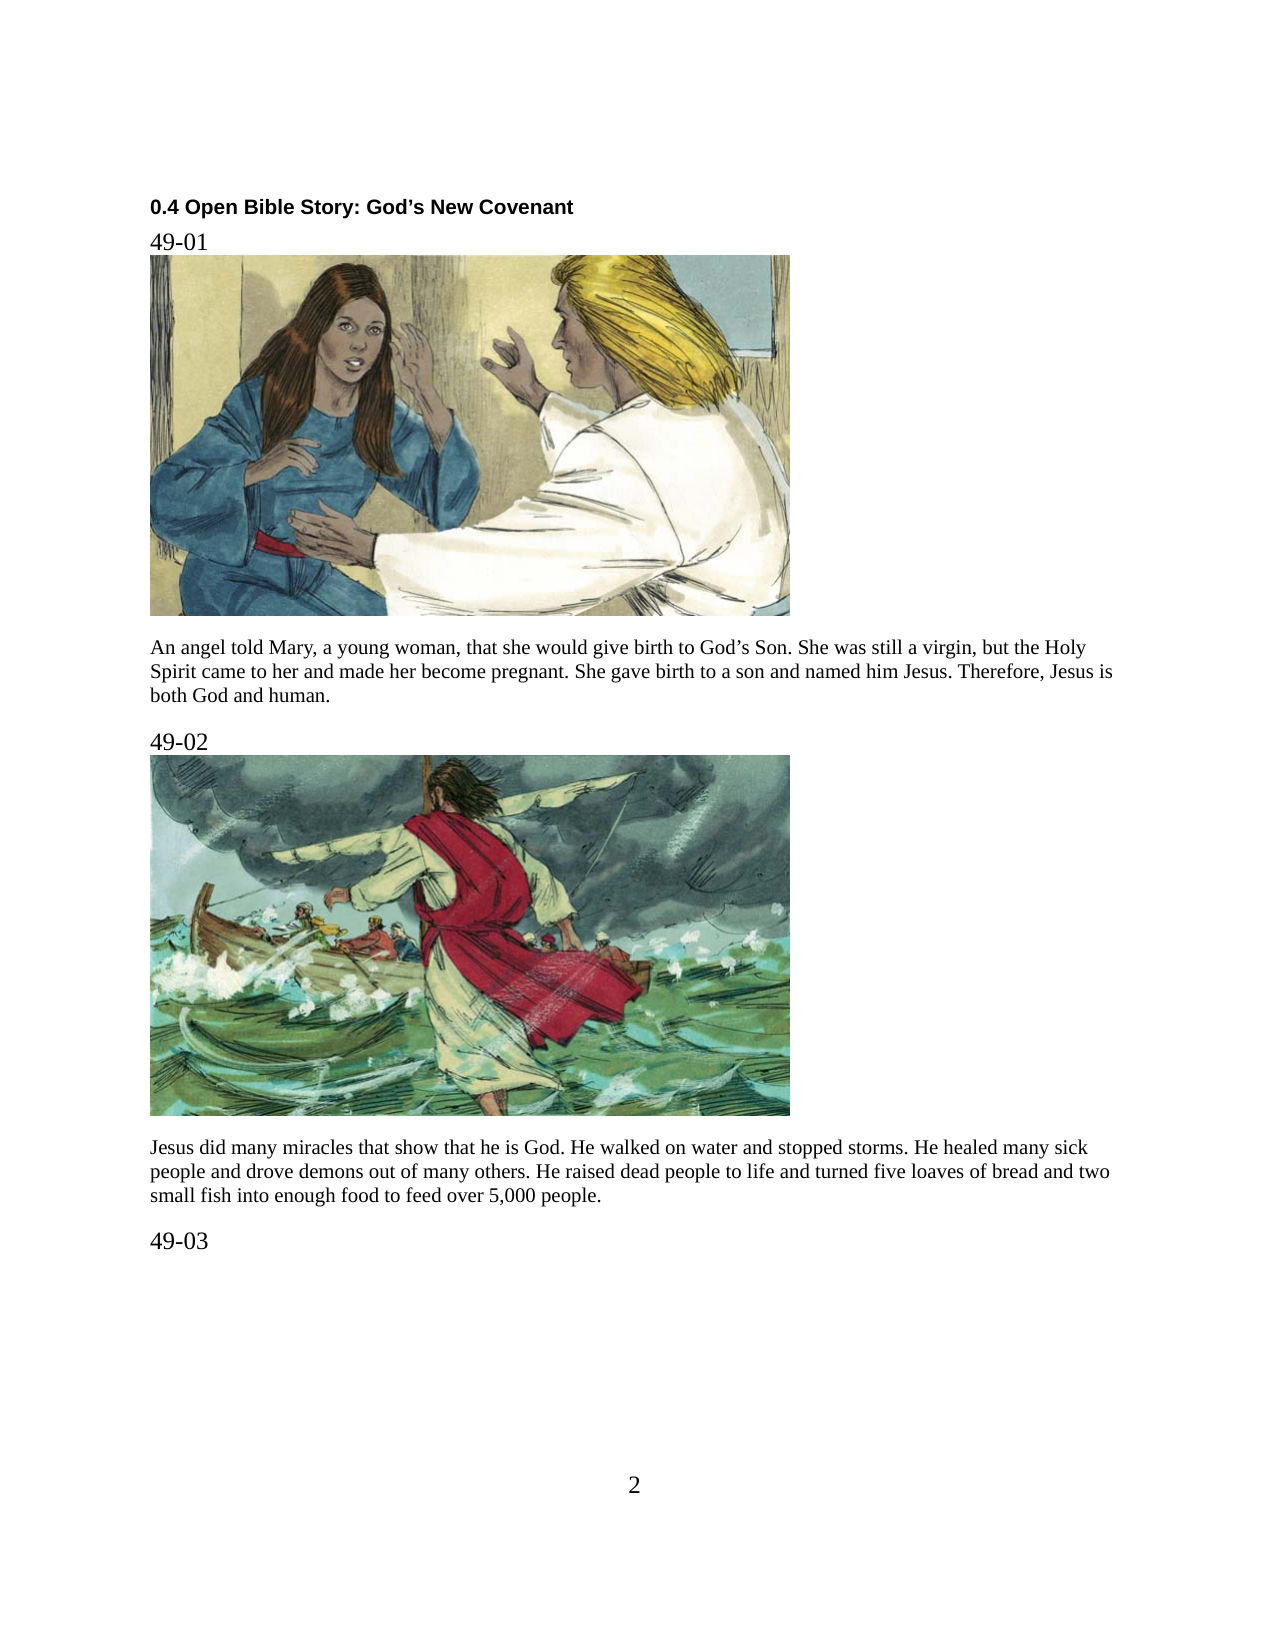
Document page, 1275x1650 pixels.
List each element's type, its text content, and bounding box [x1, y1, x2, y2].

picture [150, 755, 790, 1116]
picture [150, 255, 790, 616]
text An angel told Mary, a young woman, that she would give birth to God’s Son. She was still a virgin, but the Holy Spirit came to her and made her become pregnant. She gave birth to a son and named him Jesus. Therefore, Jesus is both God and human. [150, 635, 1125, 707]
subtitle 49-01 [150, 227, 1125, 255]
subtitle 49-03 [150, 1226, 1125, 1255]
subtitle 49-02 [150, 727, 1125, 755]
text Jesus did many miracles that show that he is God. He walked on water and stopped storms. He healed many sick people and drove demons out of many others. He raised dead people to life and turned five loaves of bread and two small fish into enough food to feed over 5,000 people. [150, 1135, 1125, 1207]
subtitle 0.4 Open Bible Story: God’s New Covenant [150, 195, 1125, 219]
